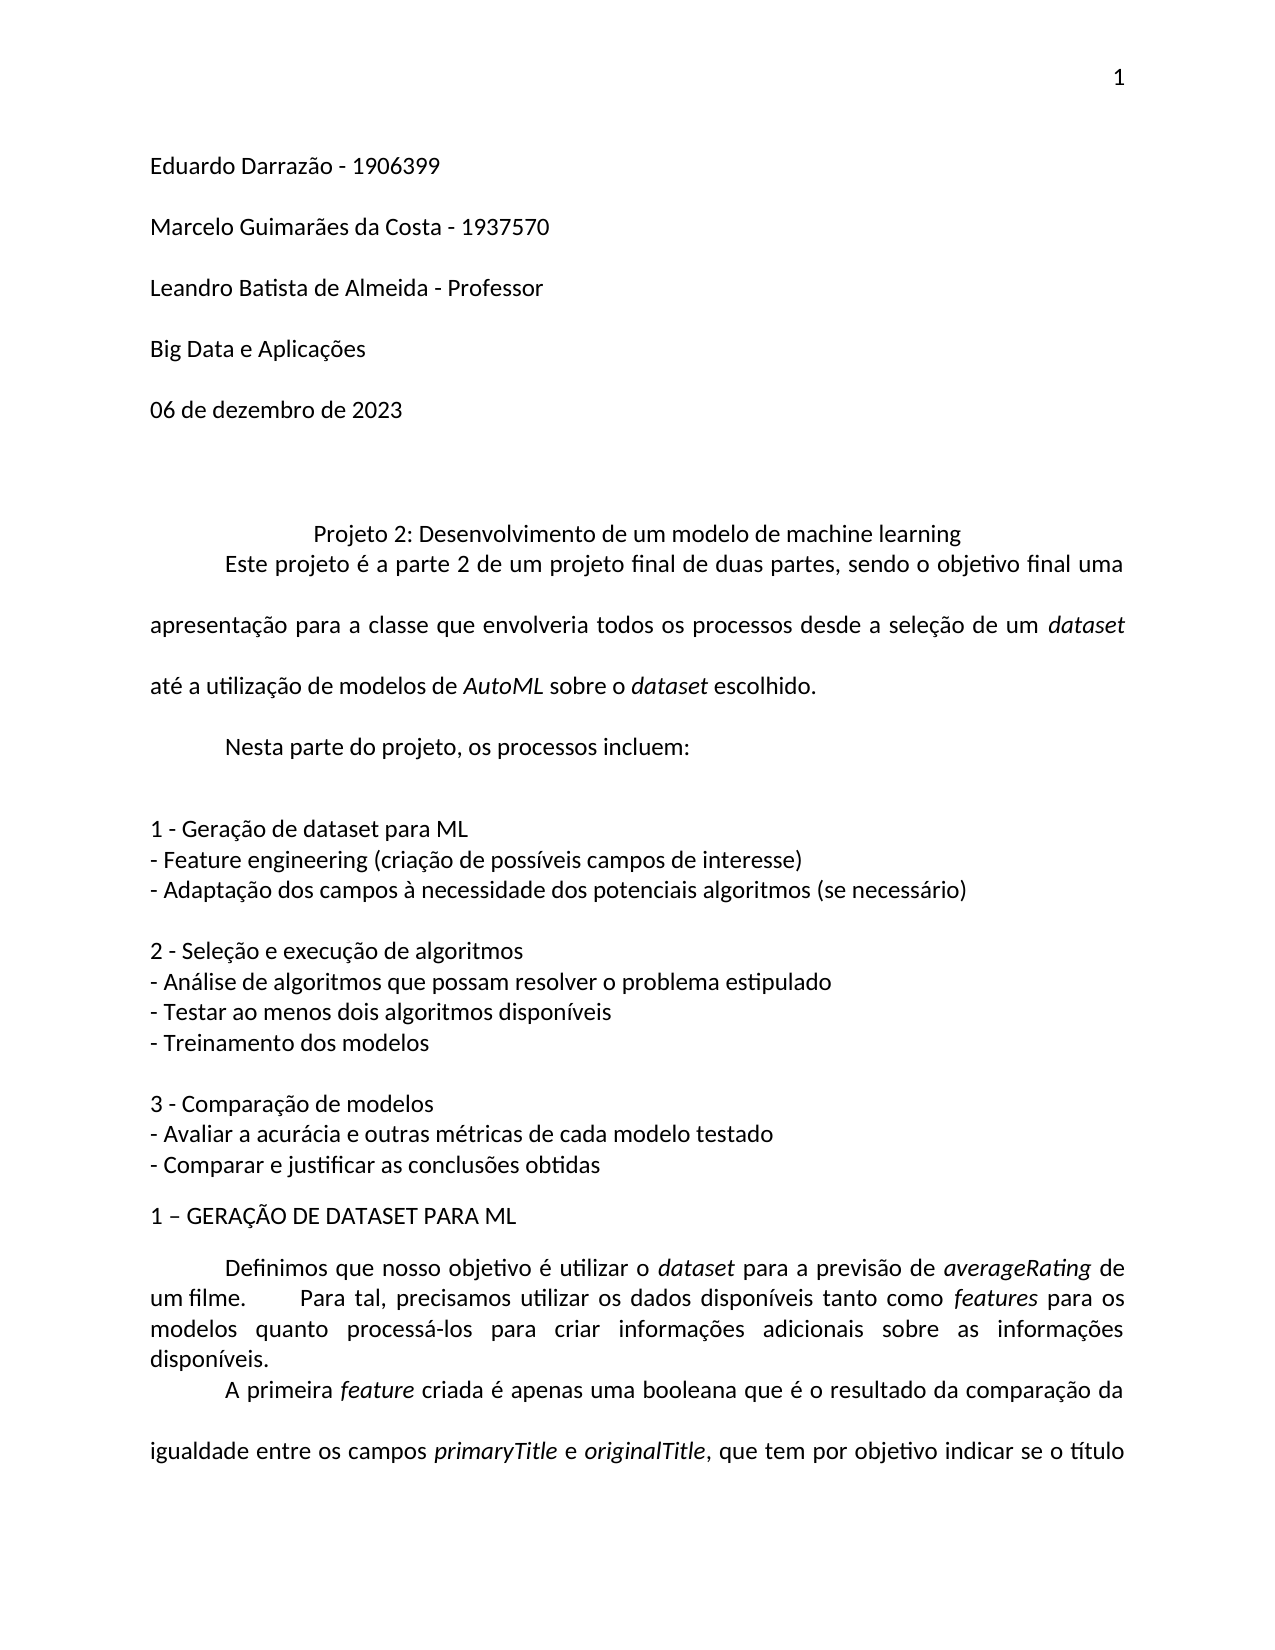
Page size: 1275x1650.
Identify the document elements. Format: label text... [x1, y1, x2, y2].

subtitle Definimos que nosso objetivo é utilizar o dataset para a previsão de averageRating de um filme. Para tal, precisamos utilizar os dados disponíveis tanto como features para os modelos quanto processá-los para criar informações adicionais sobre as informações disponíveis. [150, 1252, 1125, 1374]
subtitle 1 - Geração de dataset para ML - Feature engineering (criação de possíveis campos de interesse) - Adaptação dos campos à necessidade dos potenciais algoritmos (se necessário) 2 - Seleção e execução de algoritmos - Análise de algoritmos que possam resolver o problema estipulado - Testar ao menos dois algoritmos disponíveis - Treinamento dos modelos 3 - Comparação de modelos - Avaliar a acurácia e outras métricas de cada modelo testado - Comparar e justificar as conclusões obtidas [150, 813, 1125, 1179]
subtitle 1 – GERAÇÃO DE DATASET PARA ML [150, 1200, 1125, 1231]
text Marcelo Guimarães da Costa - 1937570 [150, 211, 1125, 242]
text Este projeto é a parte 2 de um projeto final de duas partes, sendo o objetivo final uma apresentação para a classe que envolveria todos os processos desde a seleção de um dataset até a utilização de modelos de AutoML sobre o dataset escolhido. [150, 548, 1125, 701]
text A primeira feature criada é apenas uma booleana que é o resultado da comparação da igualdade entre os campos primaryTitle e originalTitle, que tem por objetivo indicar se o título [150, 1374, 1125, 1465]
text Nesta parte do projeto, os processos incluem: [150, 731, 1125, 762]
text 06 de dezembro de 2023 [150, 394, 1125, 425]
text Big Data e Aplicações [150, 333, 1125, 364]
text Leandro Batista de Almeida - Professor [150, 272, 1125, 303]
text Eduardo Darrazão - 1906399 [150, 150, 1125, 181]
title Projeto 2: Desenvolvimento de um modelo de machine learning [150, 518, 1125, 548]
